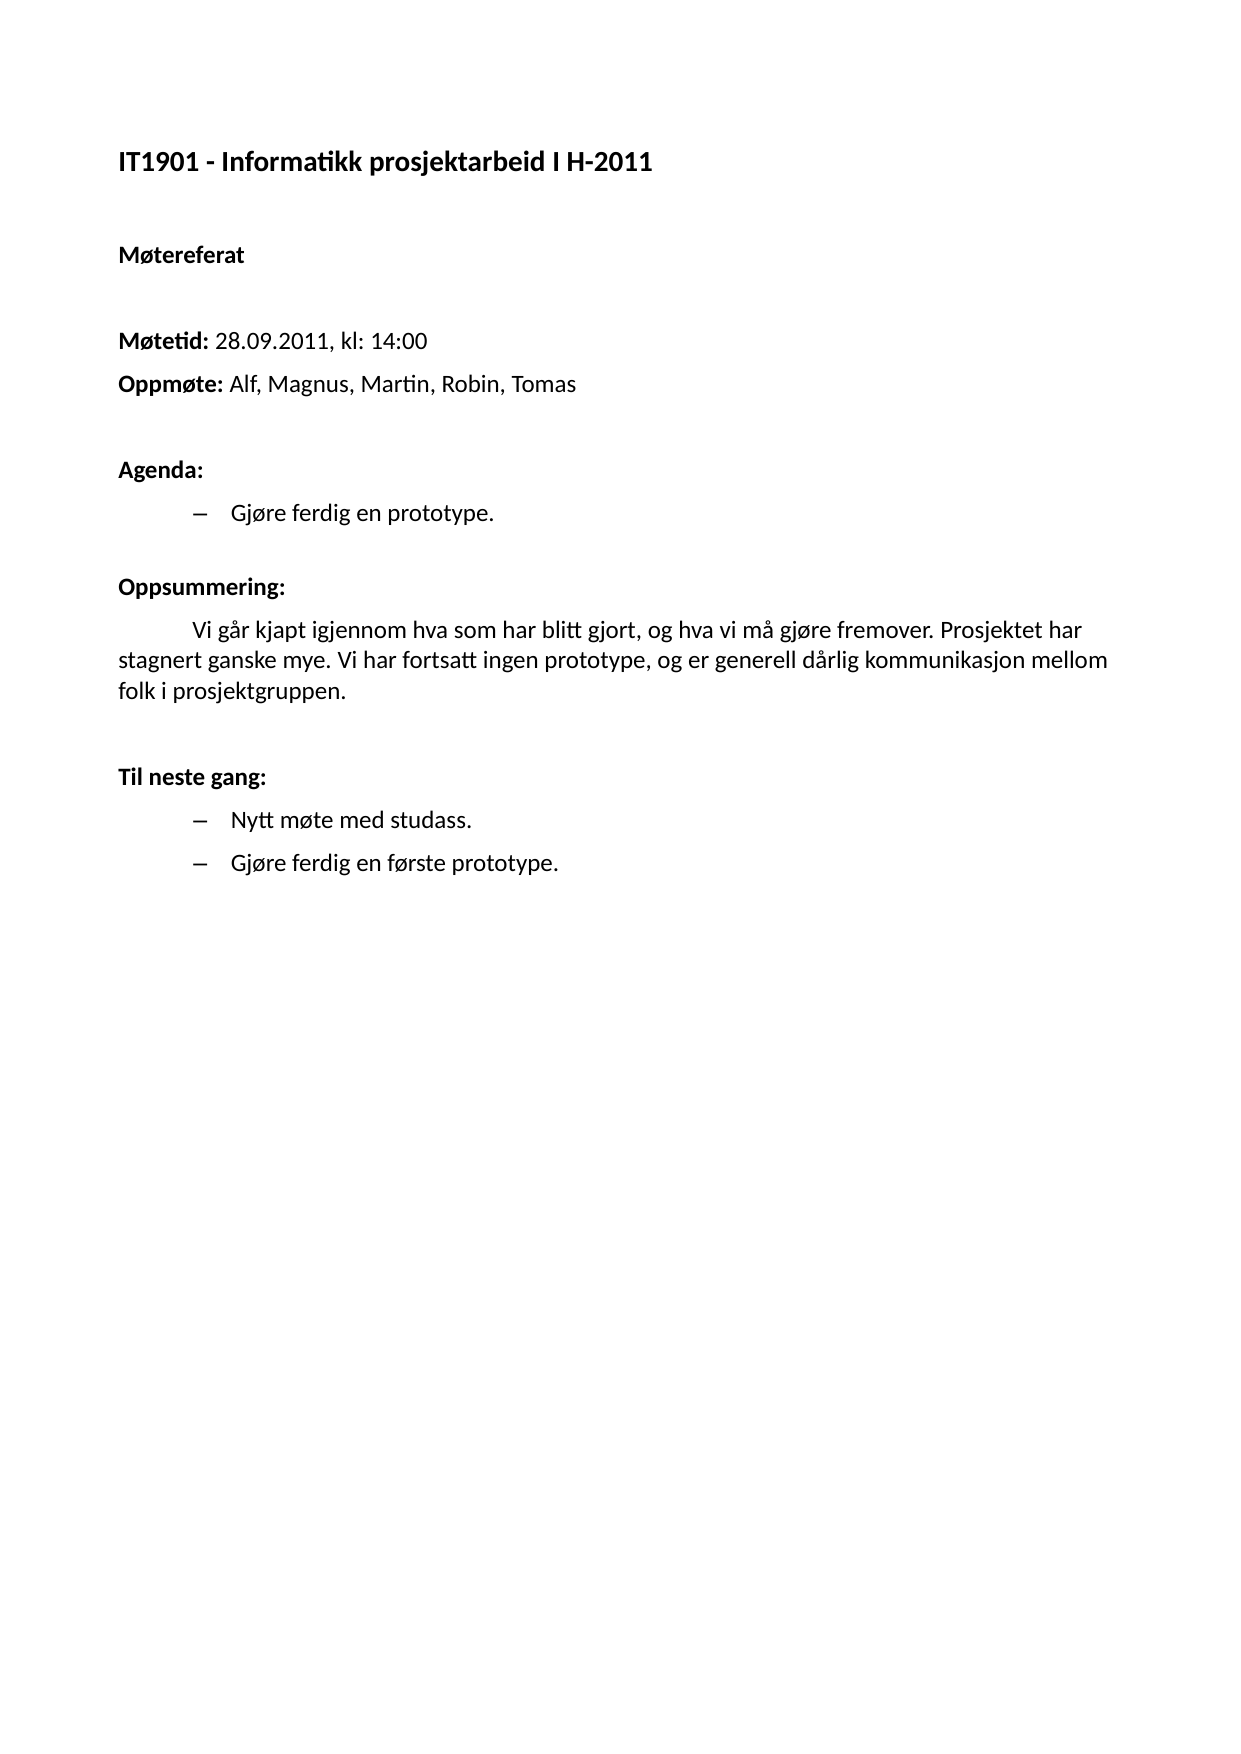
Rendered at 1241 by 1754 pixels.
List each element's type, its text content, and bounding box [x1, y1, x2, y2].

text Oppmøte: Alf, Magnus, Martin, Robin, Tomas [118, 368, 1122, 399]
text Oppsummering: [118, 571, 1122, 602]
list Gjøre ferdig en første prototype. [193, 847, 1122, 878]
text Møtetid: 28.09.2011, kl: 14:00 [118, 325, 1122, 356]
text Vi går kjapt igjennom hva som har blitt gjort, og hva vi må gjøre fremover. Prosjektet har stagnert ganske mye. Vi har fortsatt ingen prototype, og er generell dårlig kommunikasjon mellom folk i prosjektgruppen. [118, 614, 1122, 706]
subtitle IT1901 - Informatikk prosjektarbeid I H-2011 [118, 143, 1122, 179]
text Møtereferat [118, 239, 1122, 270]
text Agenda: [118, 454, 1122, 485]
list Gjøre ferdig en prototype. [193, 497, 1122, 528]
list Nytt møte med studass. [193, 804, 1122, 835]
text Til neste gang: [118, 761, 1122, 792]
